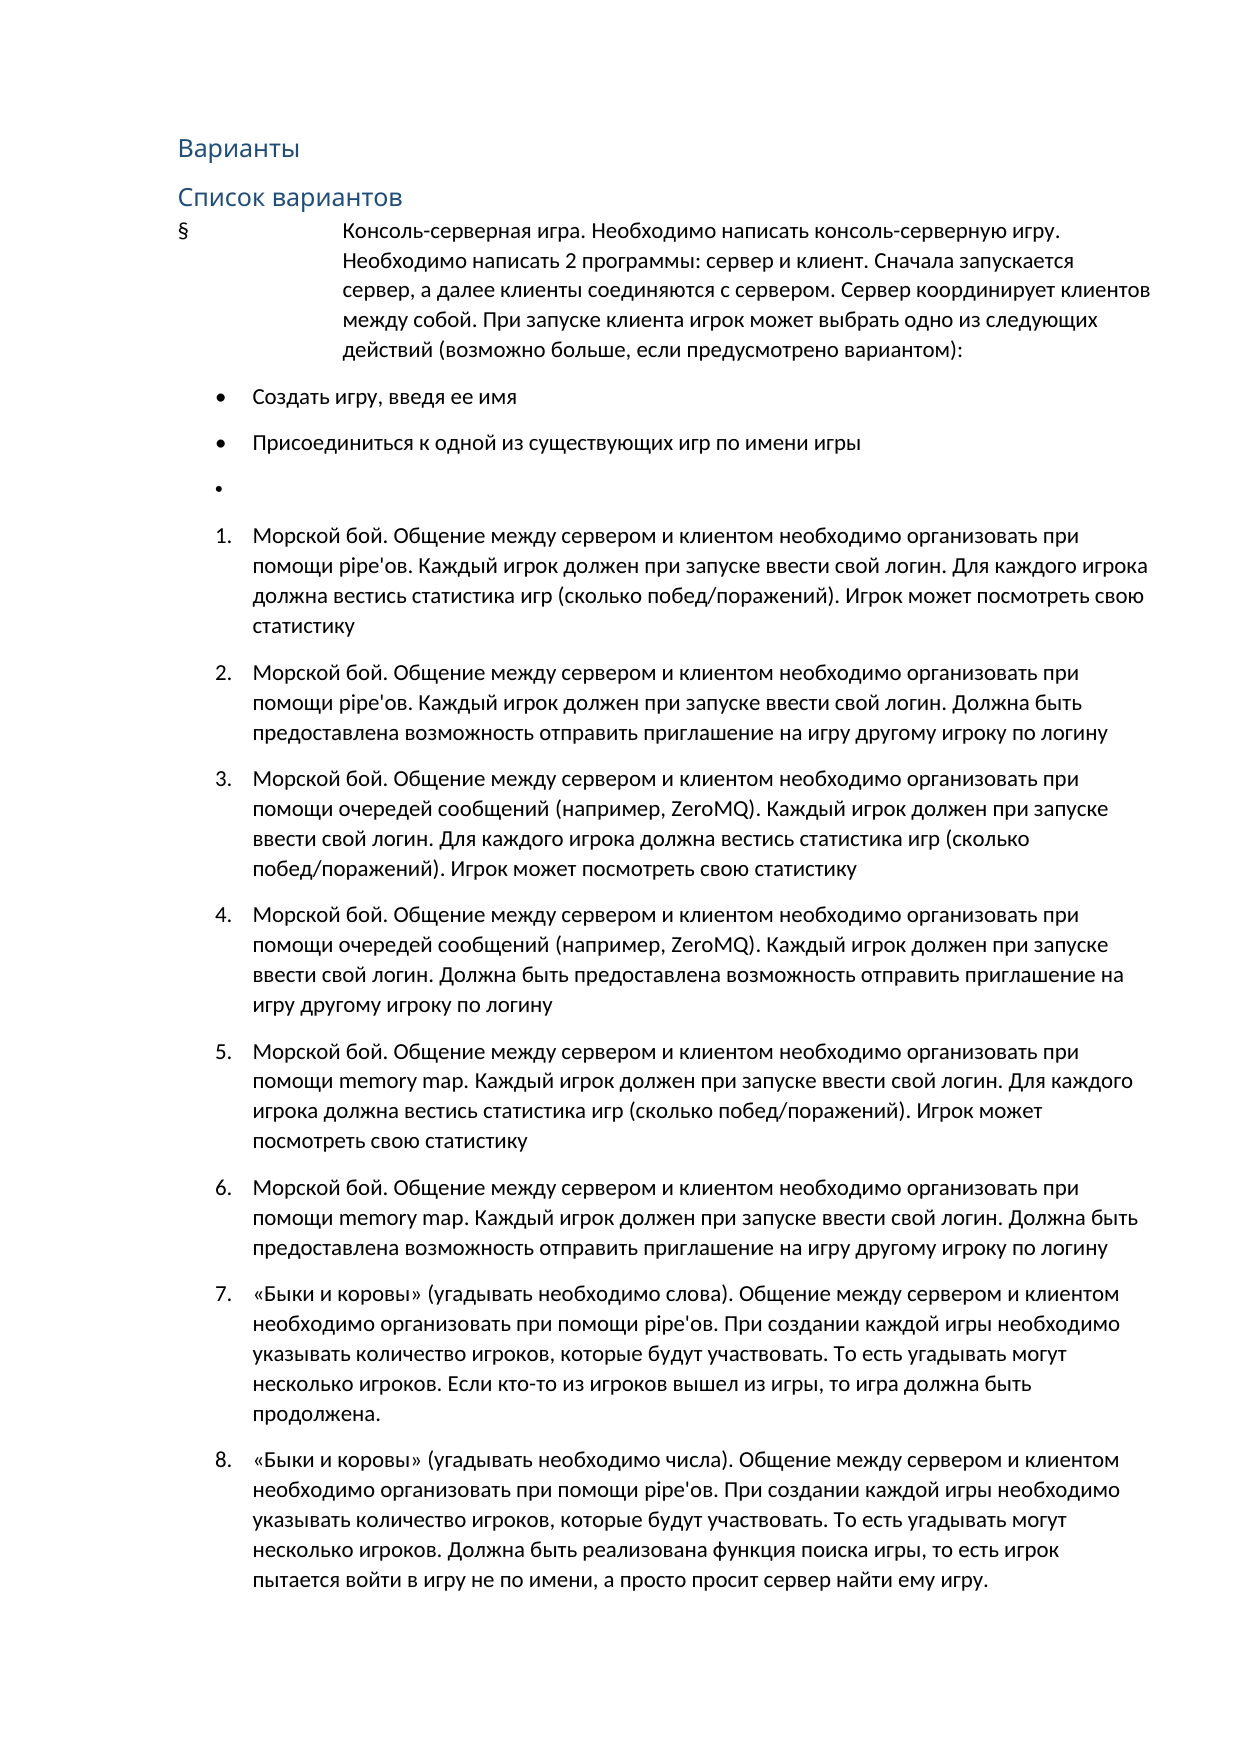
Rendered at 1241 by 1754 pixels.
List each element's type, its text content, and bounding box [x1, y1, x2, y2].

list Присоединиться к одной из существующих игр по имени игры [215, 428, 1152, 457]
subtitle Список вариантов [177, 179, 1152, 213]
list «Быки и коровы» (угадывать необходимо числа). Общение между сервером и клиентом необходимо организовать при помощи pipe'ов. При создании каждой игры необходимо указывать количество игроков, которые будут участвовать. То есть угадывать могут несколько игроков. Должна быть реализована функция поиска игры, то есть игрок пытается войти в игру не по имени, а просто просит сервер найти ему игру. [215, 1446, 1152, 1593]
subtitle Консоль-серверная игра. Необходимо написать консоль-серверную игру. Необходимо написать 2 программы: сервер и клиент. Сначала запускается сервер, а далее клиенты соединяются с сервером. Сервер координирует клиентов между собой. При запуске клиента игрок может выбрать одно из следующих действий (возможно больше, если предусмотрено вариантом): [177, 216, 1152, 363]
list Морской бой. Общение между сервером и клиентом необходимо организовать при помощи memory map. Каждый игрок должен при запуске ввести свой логин. Должна быть предоставлена возможность отправить приглашение на игру другому игроку по логину [215, 1173, 1152, 1261]
list Морской бой. Общение между сервером и клиентом необходимо организовать при помощи pipe'ов. Каждый игрок должен при запуске ввести свой логин. Должна быть предоставлена возможность отправить приглашение на игру другому игроку по логину [215, 658, 1152, 746]
list Морской бой. Общение между сервером и клиентом необходимо организовать при помощи pipe'ов. Каждый игрок должен при запуске ввести свой логин. Для каждого игрока должна вестись статистика игр (сколько побед/поражений). Игрок может посмотреть свою статистику [215, 522, 1152, 639]
list «Быки и коровы» (угадывать необходимо слова). Общение между сервером и клиентом необходимо организовать при помощи pipe'ов. При создании каждой игры необходимо указывать количество игроков, которые будут участвовать. То есть угадывать могут несколько игроков. Если кто-то из игроков вышел из игры, то игра должна быть продолжена. [215, 1279, 1152, 1427]
subtitle Варианты [177, 131, 1152, 165]
list Морской бой. Общение между сервером и клиентом необходимо организовать при помощи очередей сообщений (например, ZeroMQ). Каждый игрок должен при запуске ввести свой логин. Для каждого игрока должна вестись статистика игр (сколько побед/поражений). Игрок может посмотреть свою статистику [215, 764, 1152, 882]
list Морской бой. Общение между сервером и клиентом необходимо организовать при помощи очередей сообщений (например, ZeroMQ). Каждый игрок должен при запуске ввести свой логин. Должна быть предоставлена возможность отправить приглашение на игру другому игроку по логину [215, 901, 1152, 1018]
list Создать игру, введя ее имя [215, 382, 1152, 410]
list Морской бой. Общение между сервером и клиентом необходимо организовать при помощи memory map. Каждый игрок должен при запуске ввести свой логин. Для каждого игрока должна вестись статистика игр (сколько побед/поражений). Игрок может посмотреть свою статистику [215, 1037, 1152, 1154]
